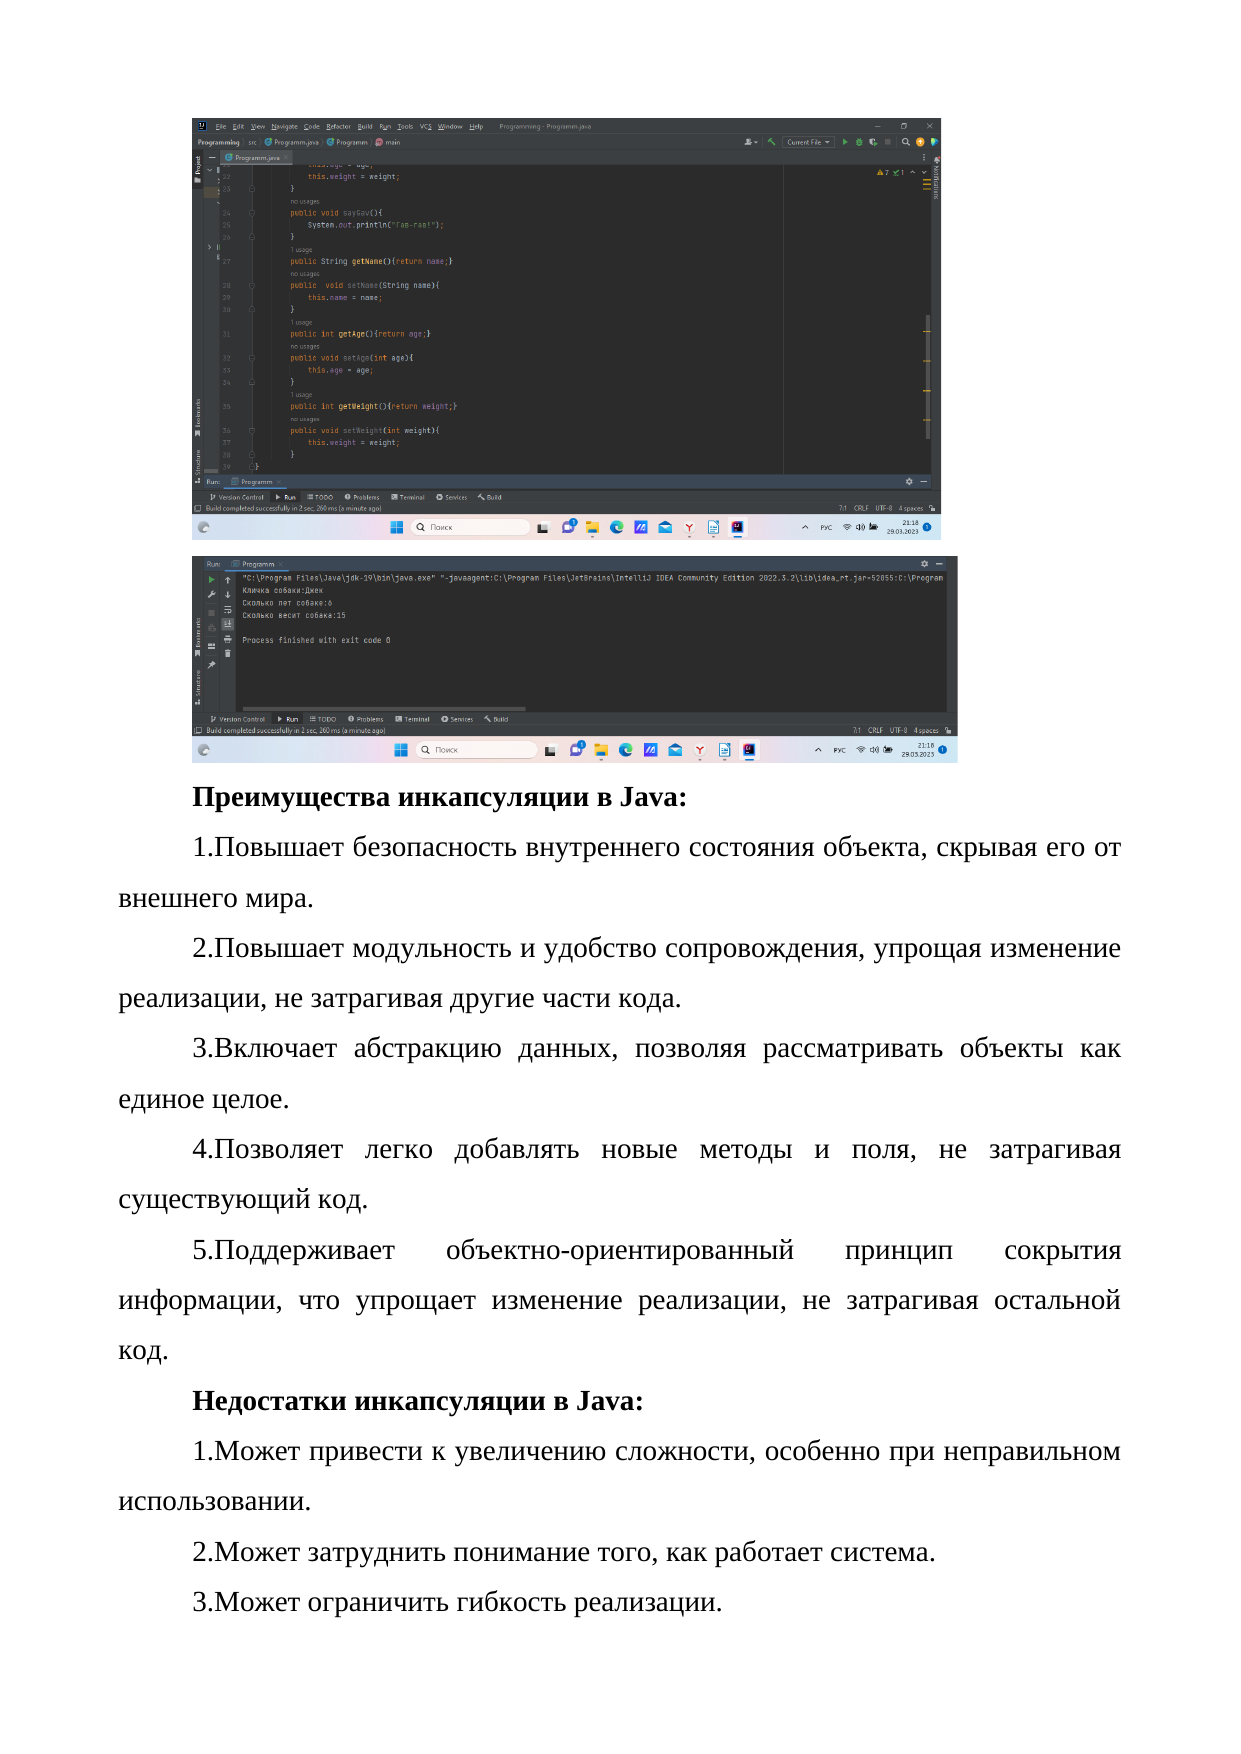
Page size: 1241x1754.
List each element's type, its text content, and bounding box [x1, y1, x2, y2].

list Включает абстракцию данных, позволяя рассматривать объекты как единое целое. [118, 1031, 1122, 1114]
list Может ограничить гибкость реализации. [118, 1584, 1122, 1618]
picture [192, 556, 958, 763]
picture [192, 118, 942, 540]
list Может привести к увеличению сложности, особенно при неправильном использовании. [118, 1433, 1122, 1517]
list Поддерживает объектно-ориентированный принцип сокрытия информации, что упрощает изменение реализации, не затрагивая остальной код. [118, 1232, 1122, 1366]
list Повышает модульность и удобство сопровождения, упрощая изменение реализации, не затрагивая другие части кода. [118, 930, 1122, 1014]
list Позволяет легко добавлять новые методы и поля, не затрагивая существующий код. [118, 1131, 1122, 1215]
list Повышает безопасность внутреннего состояния объекта, скрывая его от внешнего мира. [118, 829, 1122, 913]
subtitle Недостатки инкапсуляции в Java: [118, 1383, 1122, 1416]
subtitle Преимущества инкапсуляции в Java: [118, 779, 1122, 813]
list Может затруднить понимание того, как работает система. [118, 1534, 1122, 1567]
